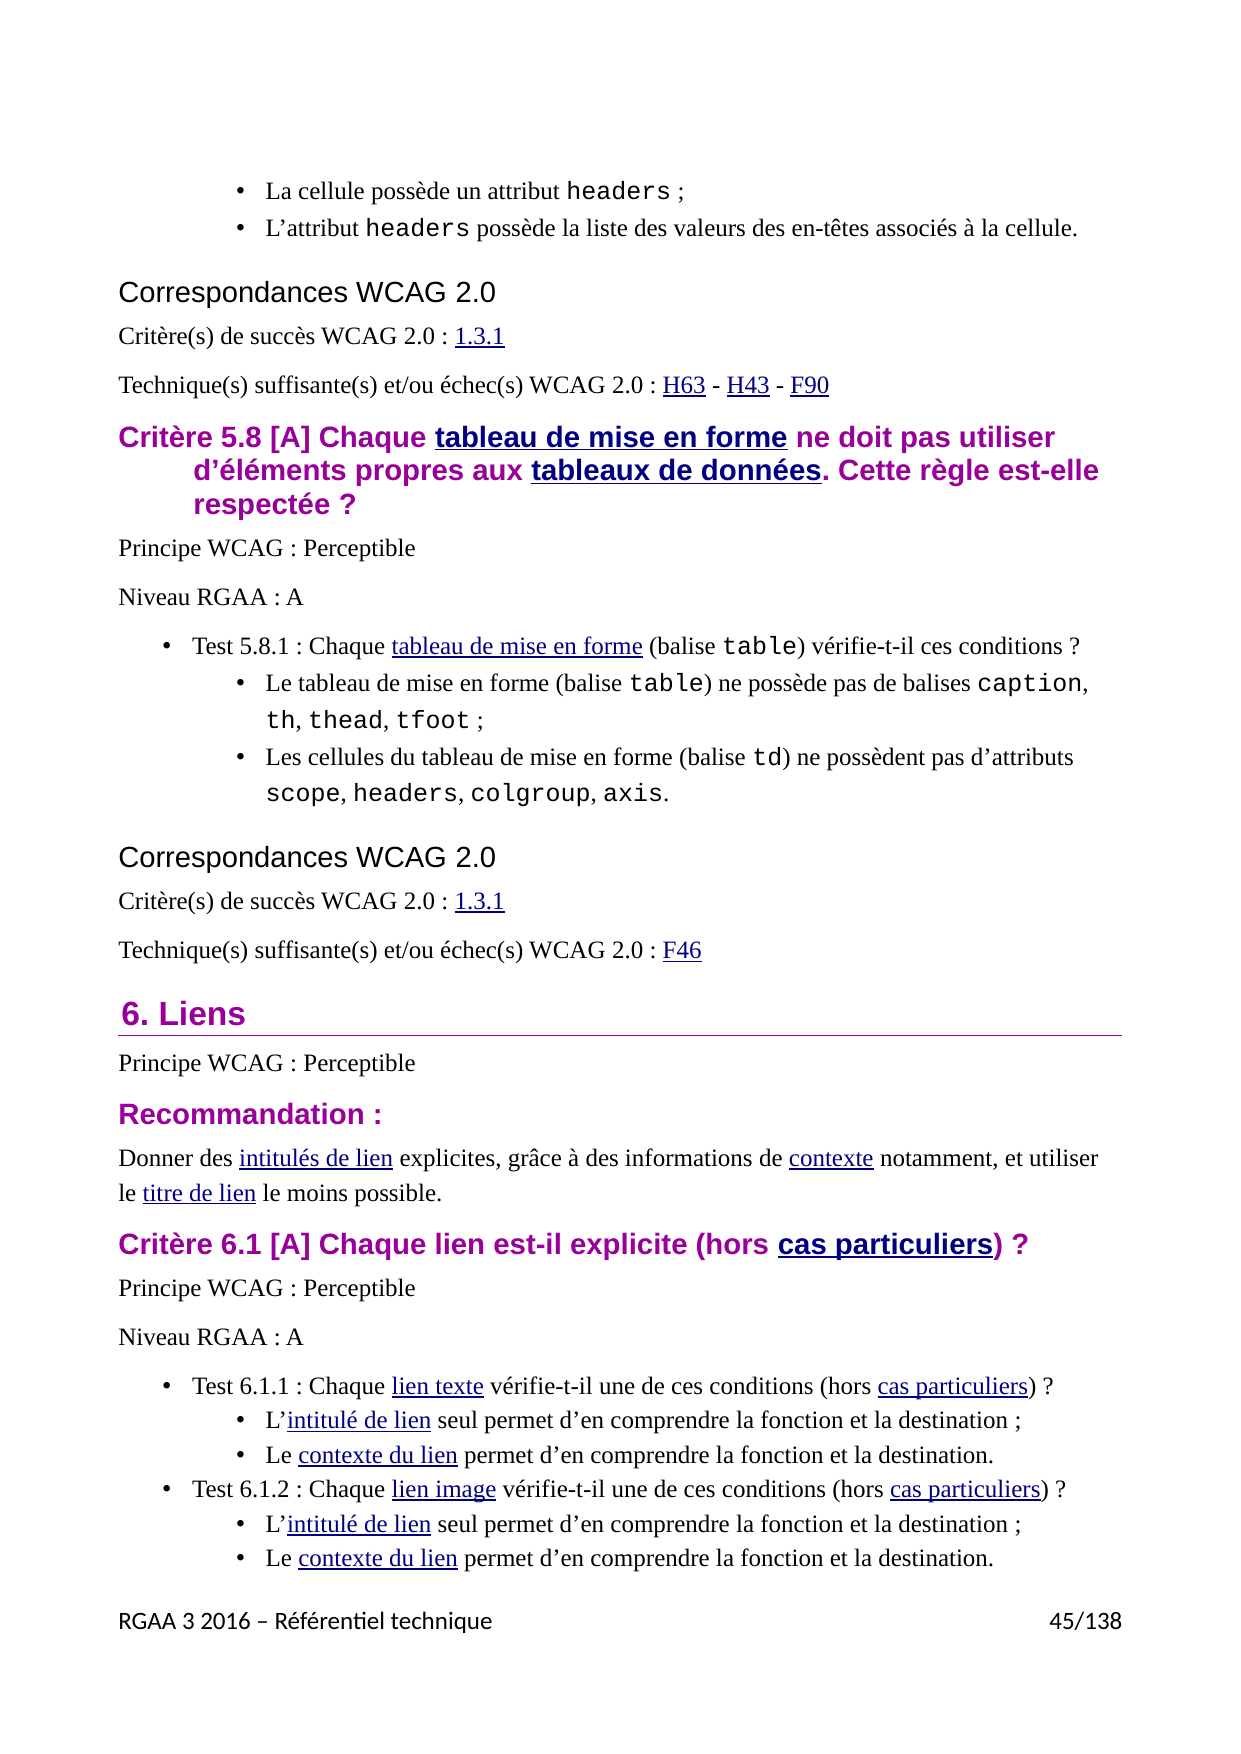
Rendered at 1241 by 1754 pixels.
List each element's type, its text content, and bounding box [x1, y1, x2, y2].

text Technique(s) suffisante(s) et/ou échec(s) WCAG 2.0 : F46 [118, 936, 1122, 964]
subtitle Critère 6.1 [A] Chaque lien est-il explicite (hors cas particuliers) ? [118, 1227, 1122, 1261]
text Critère(s) de succès WCAG 2.0 : 1.3.1 [118, 321, 1122, 350]
text Principe WCAG : Perceptible [118, 1048, 1122, 1077]
list L’attribut headers possède la liste des valeurs des en-têtes associés à la cellule. [236, 213, 1122, 244]
text Technique(s) suffisante(s) et/ou échec(s) WCAG 2.0 : H63 - H43 - F90 [118, 370, 1122, 399]
list L’intitulé de lien seul permet d’en comprendre la fonction et la destination ; [236, 1406, 1122, 1434]
text Principe WCAG : Perceptible [118, 533, 1122, 562]
text Niveau RGAA : A [118, 582, 1122, 611]
subtitle Critère 5.8 [A] Chaque tableau de mise en forme ne doit pas utiliser d’éléments propres aux tableaux de données. Cette règle est-elle respectée ? [118, 419, 1122, 521]
text Donner des intitulés de lien explicites, grâce à des informations de contexte notamment, et utiliser le titre de lien le moins possible. [118, 1143, 1122, 1206]
list Le contexte du lien permet d’en comprendre la fonction et la destination. [236, 1440, 1122, 1469]
subtitle Correspondances WCAG 2.0 [118, 275, 1122, 309]
list Le contexte du lien permet d’en comprendre la fonction et la destination. [236, 1543, 1122, 1572]
subtitle 6. Liens [118, 991, 1122, 1035]
subtitle Correspondances WCAG 2.0 [118, 840, 1122, 874]
list Test 6.1.1 : Chaque lien texte vérifie-t-il une de ces conditions (hors cas particuliers) ? [162, 1371, 1122, 1400]
list Test 6.1.2 : Chaque lien image vérifie-t-il une de ces conditions (hors cas particuliers) ? [162, 1474, 1122, 1503]
list Test 5.8.1 : Chaque tableau de mise en forme (balise table) vérifie-t-il ces conditions ? [162, 631, 1122, 662]
list Les cellules du tableau de mise en forme (balise td) ne possèdent pas d’attributs scope, headers, colgroup, axis. [236, 742, 1122, 809]
subtitle Recommandation : [118, 1097, 1122, 1131]
list La cellule possède un attribut headers ; [236, 176, 1122, 207]
text Critère(s) de succès WCAG 2.0 : 1.3.1 [118, 886, 1122, 915]
text Niveau RGAA : A [118, 1322, 1122, 1351]
list Le tableau de mise en forme (balise table) ne possède pas de balises caption, th, thead, tfoot ; [236, 668, 1122, 736]
list L’intitulé de lien seul permet d’en comprendre la fonction et la destination ; [236, 1509, 1122, 1538]
text Principe WCAG : Perceptible [118, 1273, 1122, 1302]
